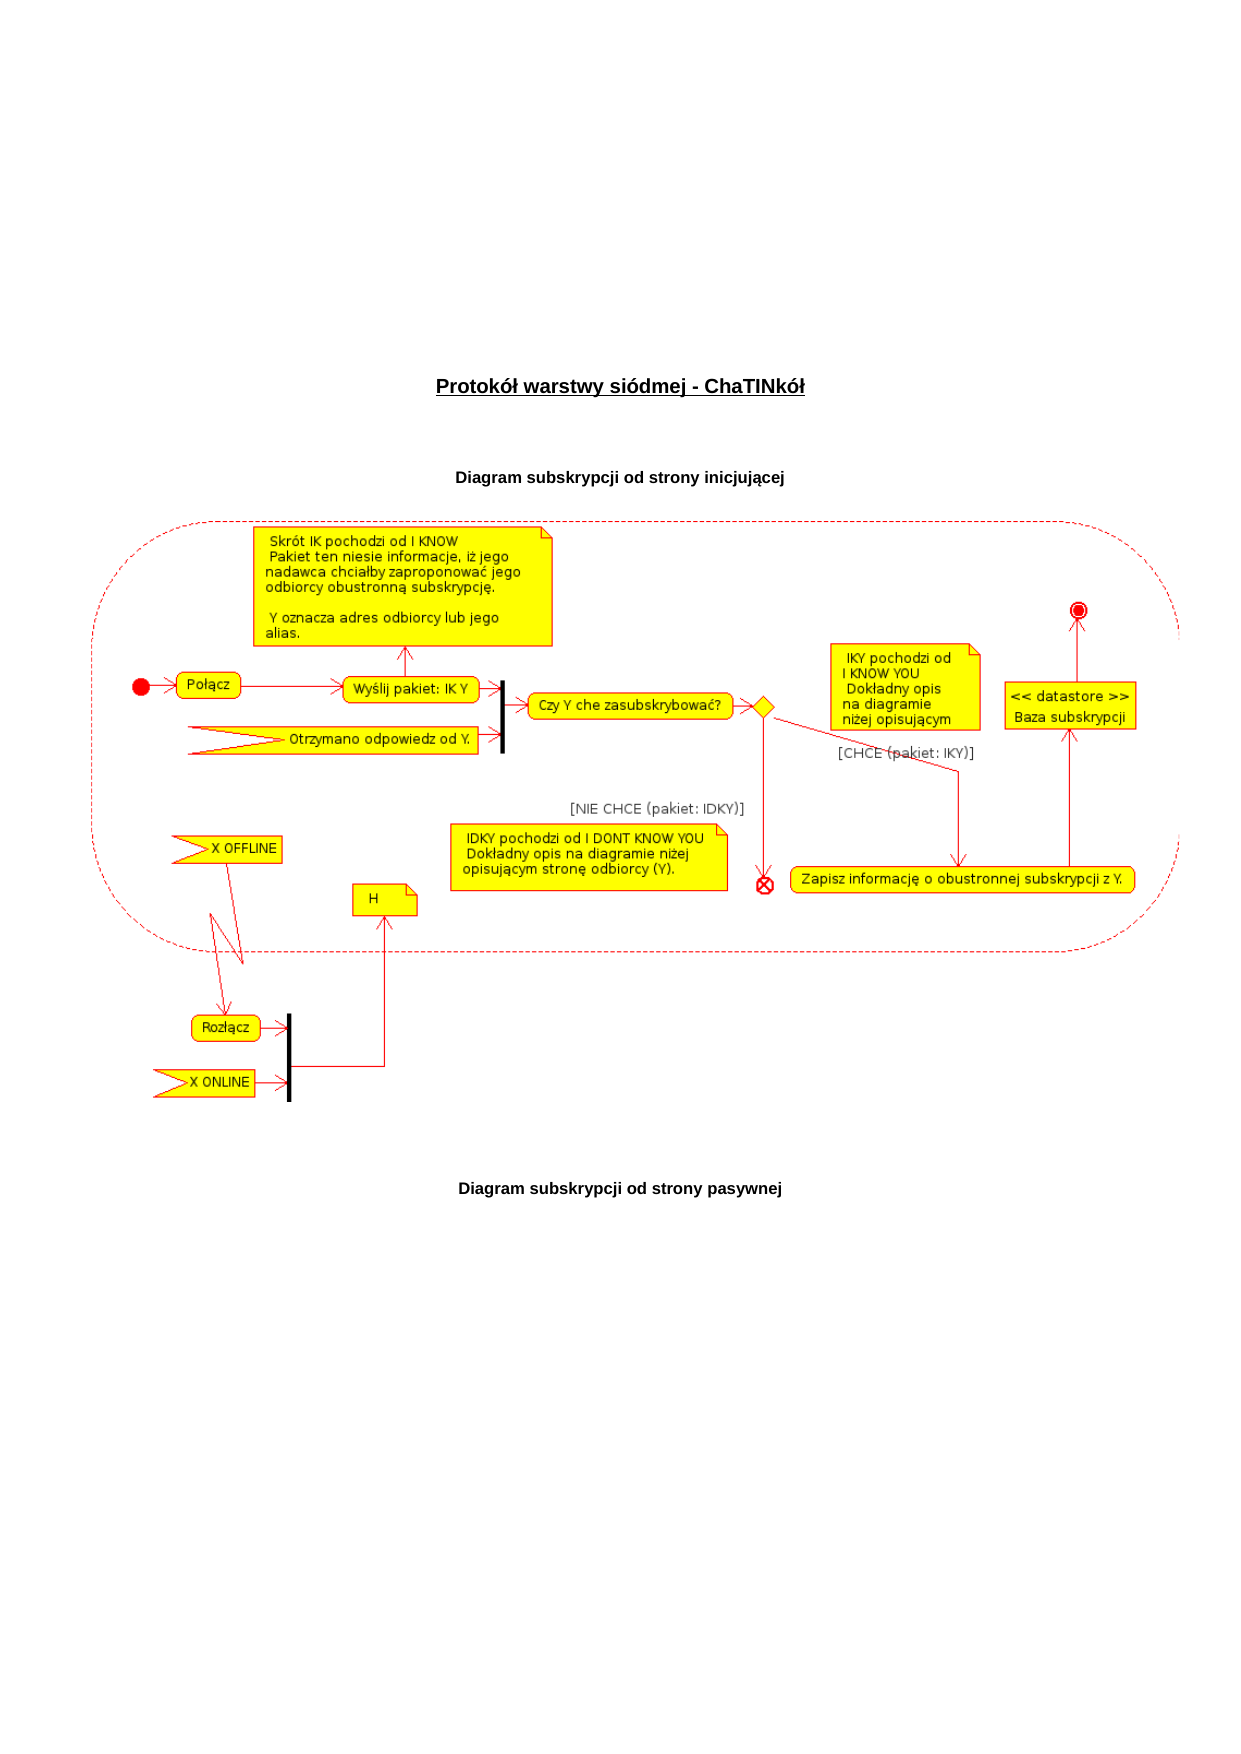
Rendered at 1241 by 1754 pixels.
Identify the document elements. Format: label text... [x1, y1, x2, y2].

picture [91, 521, 1180, 1102]
text Diagram subskrypcji od strony pasywnej [118, 1178, 1122, 1198]
text Diagram subskrypcji od strony inicjującej [118, 468, 1122, 487]
text Protokół warstwy siódmej - ChaTINkół [118, 375, 1122, 398]
